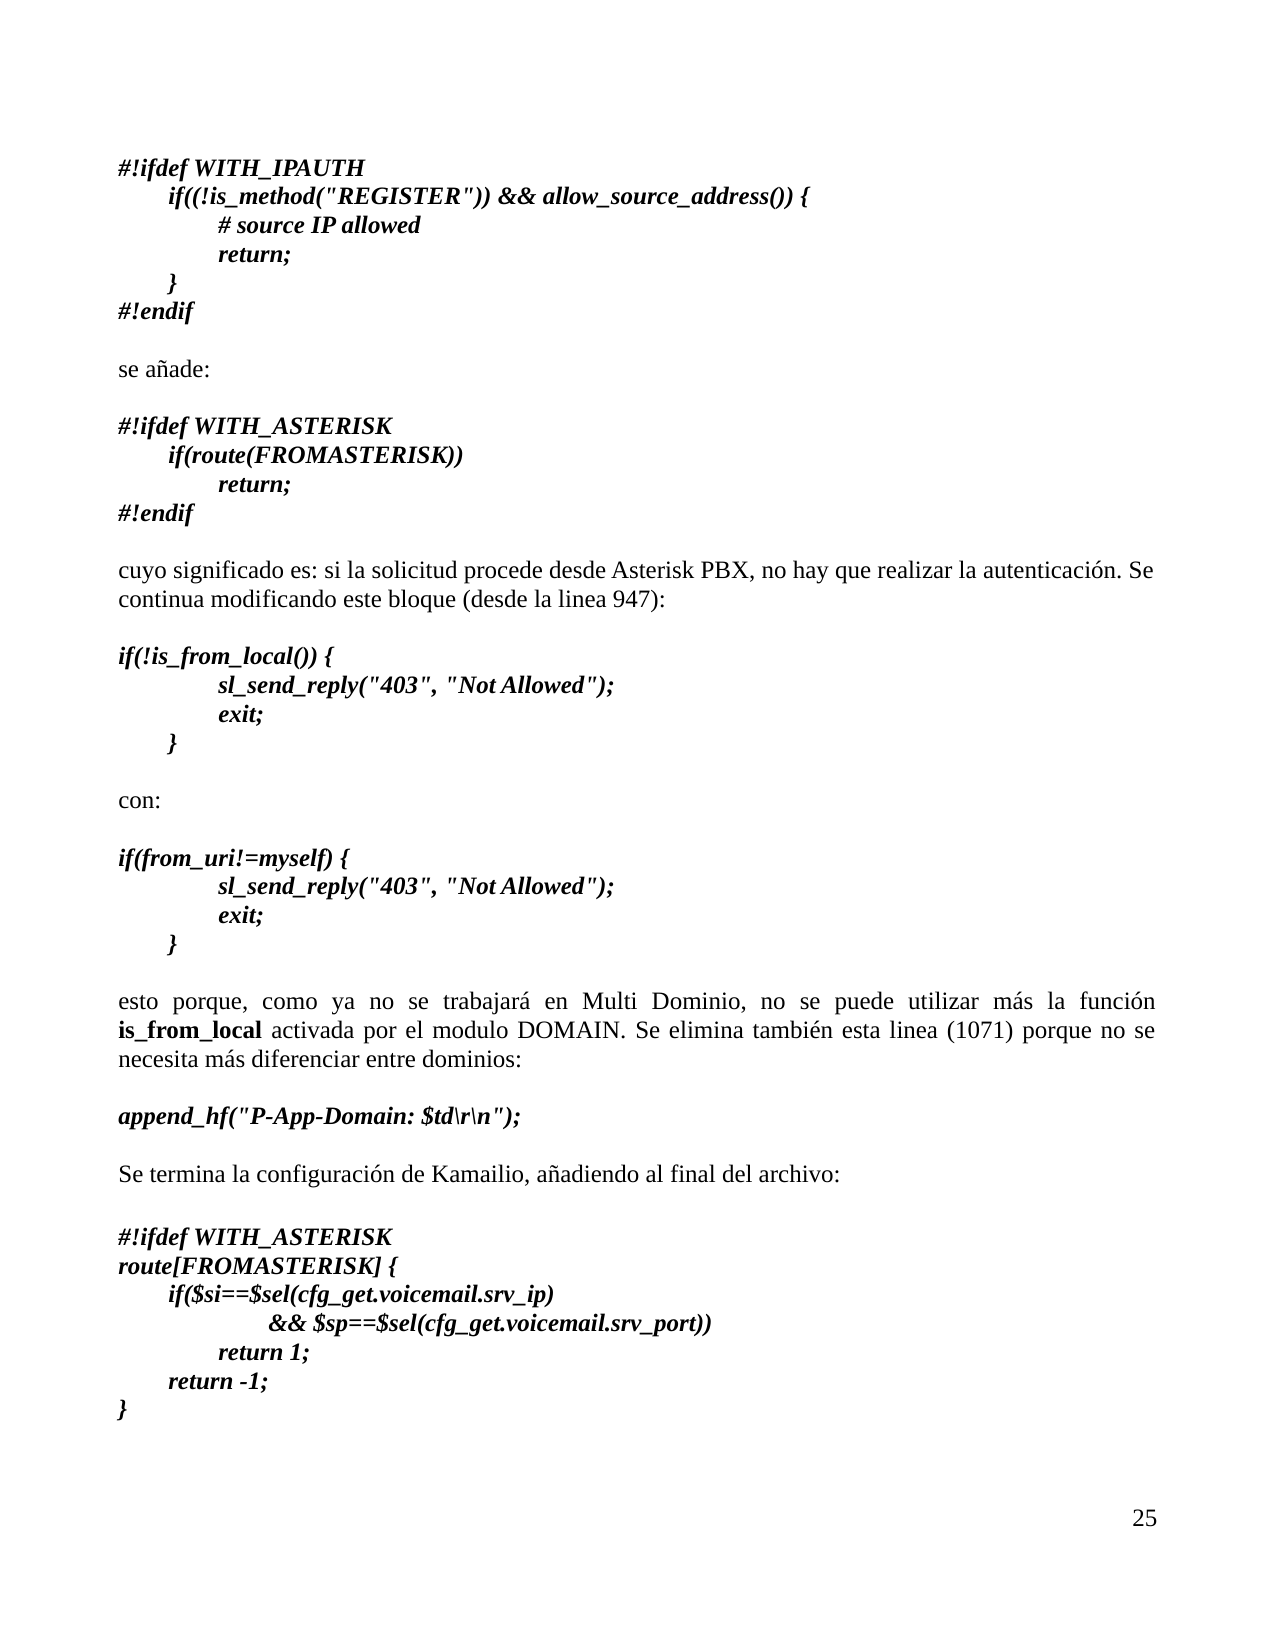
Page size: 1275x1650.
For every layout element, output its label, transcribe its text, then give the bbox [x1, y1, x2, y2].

text #!ifdef WITH_ASTERISK [118, 411, 1157, 440]
text exit; [118, 699, 1157, 728]
text se añade: [118, 354, 1157, 383]
text #!endif [118, 296, 1157, 325]
text sl_send_reply("403", "Not Allowed"); [118, 670, 1157, 699]
text #!ifdef WITH_IPAUTH [118, 153, 1157, 181]
text con: [118, 785, 1157, 814]
text return 1; [118, 1337, 1157, 1366]
text } [118, 728, 1157, 756]
text Se termina la configuración de Kamailio, añadiendo al final del archivo: [118, 1159, 1157, 1188]
text return; [118, 239, 1157, 268]
text } [118, 1394, 1157, 1423]
text } [118, 929, 1157, 958]
text esto porque, como ya no se trabajará en Multi Dominio, no se puede utilizar más la función is_from_local activada por el modulo DOMAIN. Se elimina también esta linea (1071) porque no se necesita más diferenciar entre dominios: [118, 986, 1157, 1073]
text append_hf("P-App-Domain: $td\r\n"); [118, 1101, 1157, 1130]
text #!ifdef WITH_ASTERISK [118, 1222, 1157, 1251]
text if(!is_from_local()) { [118, 641, 1157, 670]
text return -1; [118, 1366, 1157, 1394]
text if(from_uri!=myself) { [118, 843, 1157, 871]
text #!endif [118, 498, 1157, 526]
text && $sp==$sel(cfg_get.voicemail.srv_port)) [118, 1308, 1157, 1337]
text } [118, 268, 1157, 296]
text cuyo significado es: si la solicitud procede desde Asterisk PBX, no hay que realizar la autenticación. Se continua modificando este bloque (desde la linea 947): [118, 555, 1157, 613]
text sl_send_reply("403", "Not Allowed"); [118, 871, 1157, 900]
text exit; [118, 900, 1157, 929]
text if((!is_method("REGISTER")) && allow_source_address()) { [118, 181, 1157, 210]
text if($si==$sel(cfg_get.voicemail.srv_ip) [118, 1279, 1157, 1308]
text return; [118, 469, 1157, 498]
text if(route(FROMASTERISK)) [118, 440, 1157, 469]
text # source IP allowed [118, 210, 1157, 239]
text route[FROMASTERISK] { [118, 1251, 1157, 1279]
